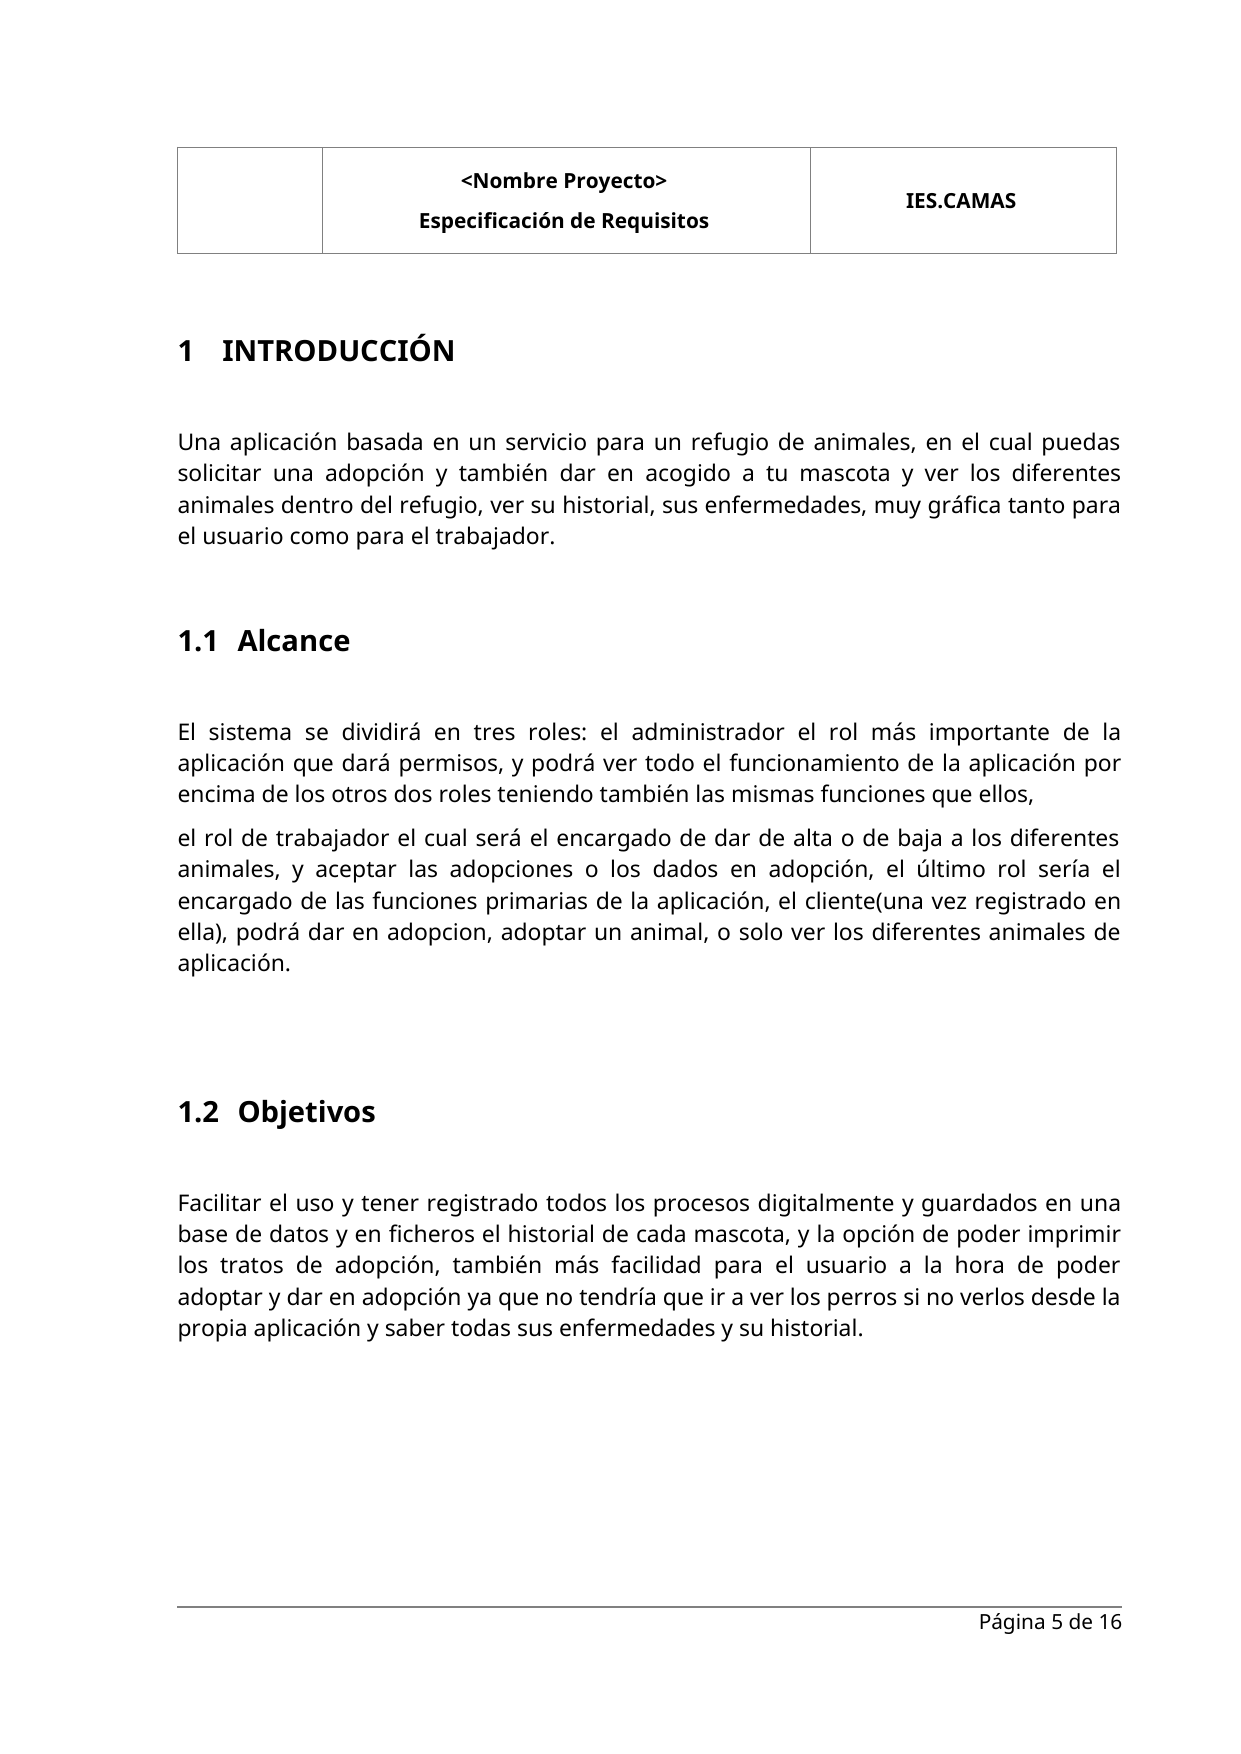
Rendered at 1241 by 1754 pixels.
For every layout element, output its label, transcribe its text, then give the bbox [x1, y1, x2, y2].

subtitle INTRODUCCIÓN [177, 330, 1122, 370]
subtitle Objetivos [177, 1091, 1122, 1131]
text Una aplicación basada en un servicio para un refugio de animales, en el cual puedas solicitar una adopción y también dar en acogido a tu mascota y ver los diferentes animales dentro del refugio, ver su historial, sus enfermedades, muy gráfica tanto para el usuario como para el trabajador. [177, 426, 1122, 551]
text El sistema se dividirá en tres roles: el administrador el rol más importante de la aplicación que dará permisos, y podrá ver todo el funcionamiento de la aplicación por encima de los otros dos roles teniendo también las mismas funciones que ellos, [177, 716, 1122, 809]
subtitle Alcance [177, 620, 1122, 659]
text el rol de trabajador el cual será el encargado de dar de alta o de baja a los diferentes animales, y aceptar las adopciones o los dados en adopción, el último rol sería el encargado de las funciones primarias de la aplicación, el cliente(una vez registrado en ella), podrá dar en adopcion, adoptar un animal, o solo ver los diferentes animales de aplicación. [177, 822, 1122, 978]
text Facilitar el uso y tener registrado todos los procesos digitalmente y guardados en una base de datos y en ficheros el historial de cada mascota, y la opción de poder imprimir los tratos de adopción, también más facilidad para el usuario a la hora de poder adoptar y dar en adopción ya que no tendría que ir a ver los perros si no verlos desde la propia aplicación y saber todas sus enfermedades y su historial. [177, 1187, 1122, 1343]
